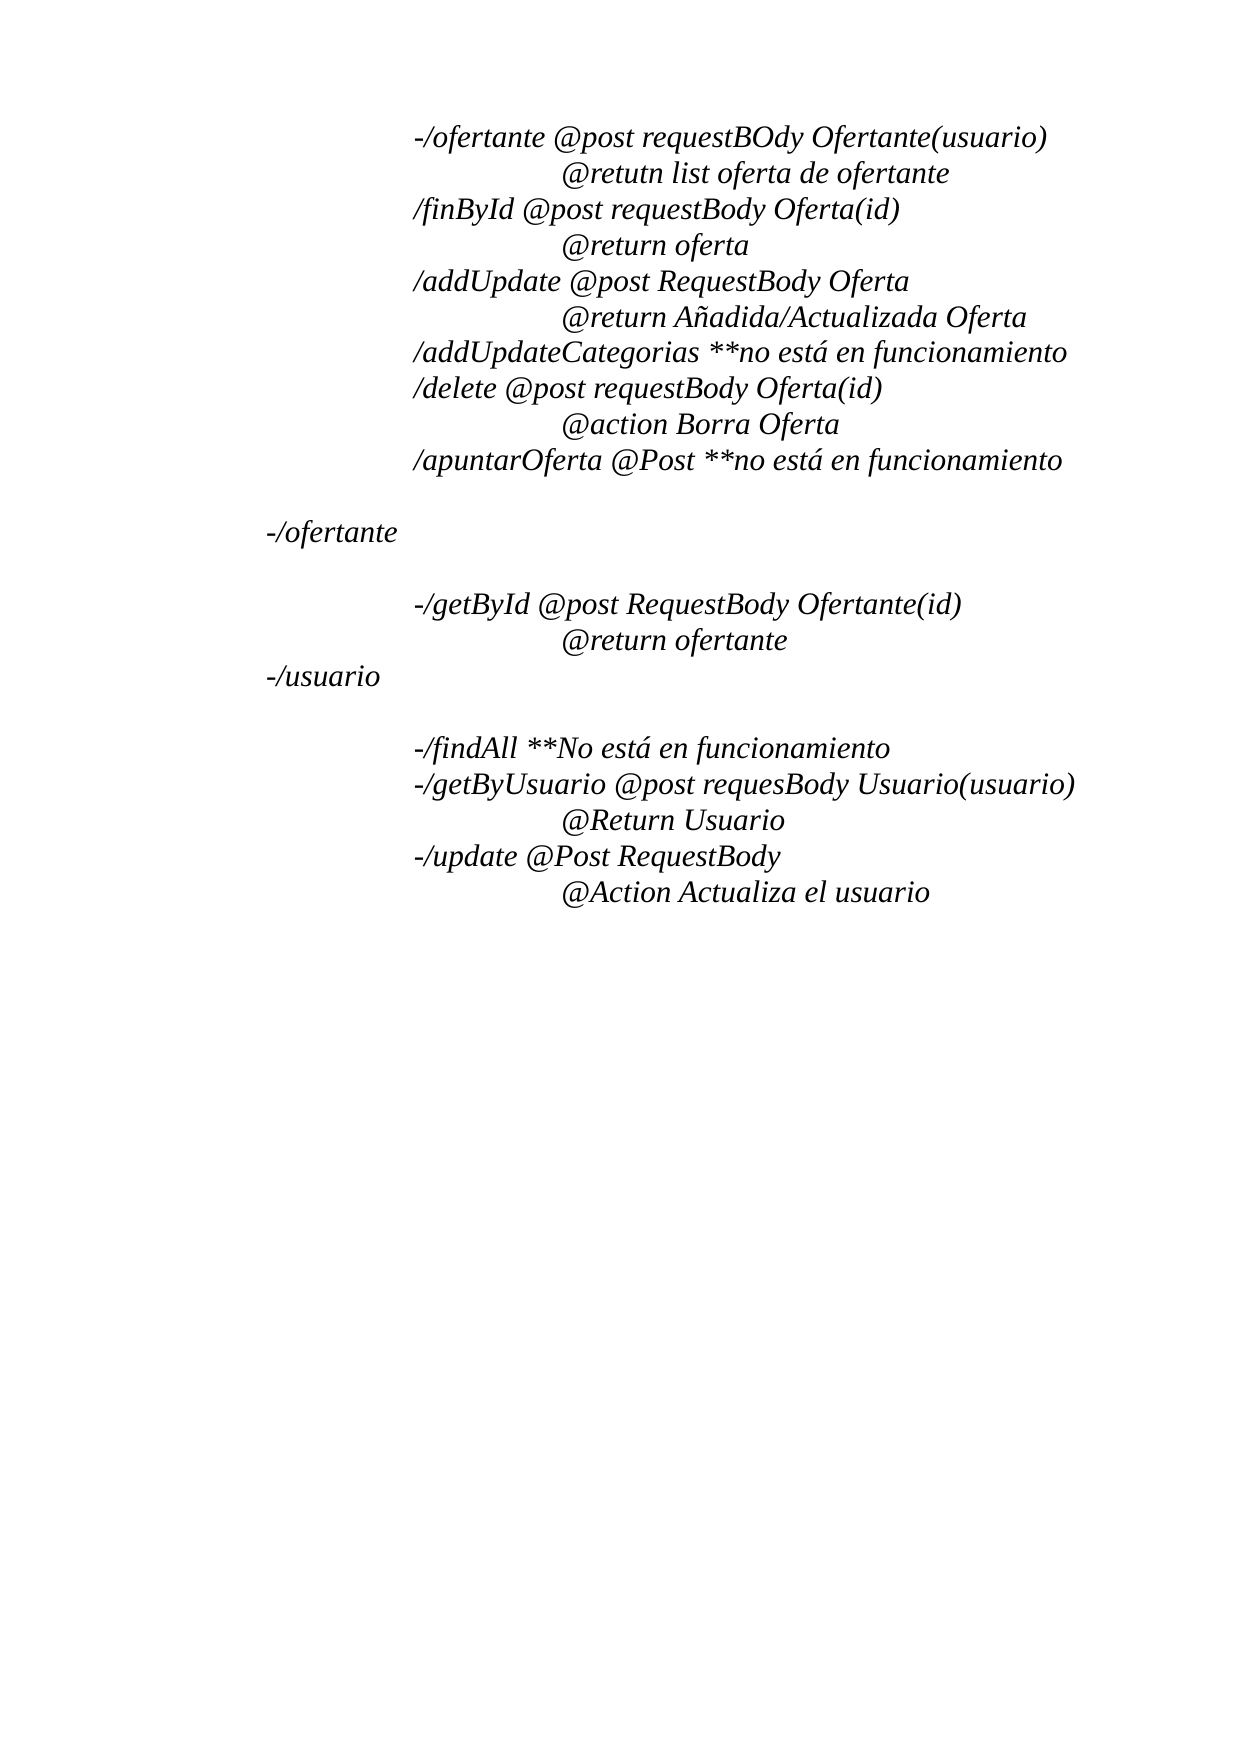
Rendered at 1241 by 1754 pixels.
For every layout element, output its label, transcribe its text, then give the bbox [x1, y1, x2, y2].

text -/update @Post RequestBody [118, 837, 1122, 873]
text @return Añadida/Actualizada Oferta [118, 298, 1122, 334]
text -/ofertante [118, 513, 1122, 549]
text -/getByUsuario @post requesBody Usuario(usuario) [118, 765, 1122, 801]
text /apuntarOferta @Post **no está en funcionamiento [118, 442, 1122, 477]
text /finById @post requestBody Oferta(id) [118, 190, 1122, 226]
text -/usuario [118, 657, 1122, 693]
text -/getById @post RequestBody Ofertante(id) [118, 585, 1122, 621]
text @Action Actualiza el usuario [118, 873, 1122, 909]
text /addUpdate @post RequestBody Oferta [118, 262, 1122, 298]
text @return oferta [118, 226, 1122, 262]
text -/findAll **No está en funcionamiento [118, 729, 1122, 765]
text -/ofertante @post requestBOdy Ofertante(usuario) [118, 118, 1122, 154]
text /addUpdateCategorias **no está en funcionamiento [118, 334, 1122, 370]
text @return ofertante [118, 621, 1122, 657]
text @action Borra Oferta [118, 406, 1122, 442]
text /delete @post requestBody Oferta(id) [118, 370, 1122, 406]
text @Return Usuario [118, 801, 1122, 837]
text @retutn list oferta de ofertante [118, 154, 1122, 190]
